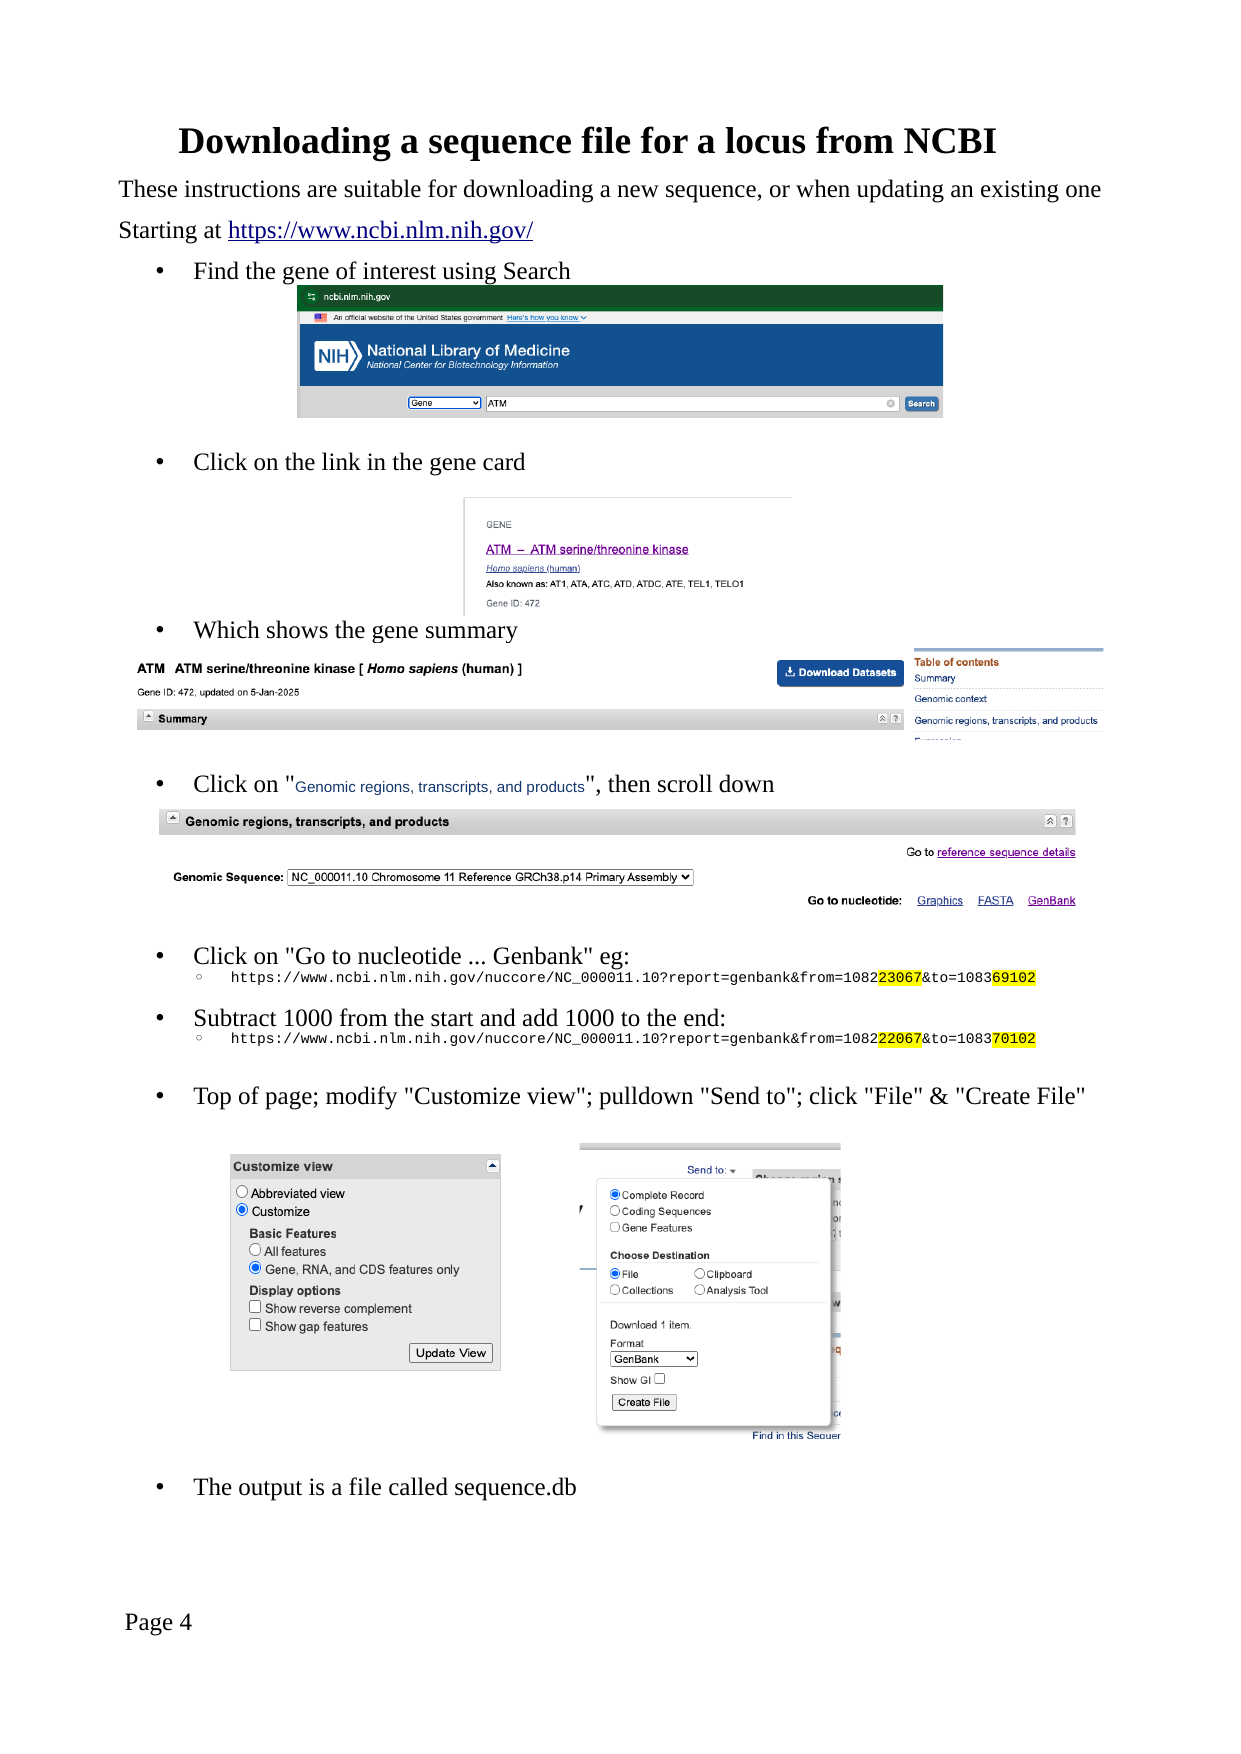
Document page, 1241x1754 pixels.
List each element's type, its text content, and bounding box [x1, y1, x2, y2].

list https://www.ncbi.nlm.nih.gov/nuccore/NC_000011.10?report=genbank&from=108222067&to=108370102 [193, 1032, 1122, 1048]
list Which shows the gene summary [156, 475, 1122, 644]
list Find the gene of interest using Search [156, 256, 1122, 285]
text These instructions are suitable for downloading a new sequence, or when updating an existing one [118, 174, 1122, 202]
picture [136, 643, 1104, 740]
picture [448, 475, 792, 616]
list https://www.ncbi.nlm.nih.gov/nuccore/NC_000011.10?report=genbank&from=108223067&to=108369102 [193, 970, 1122, 986]
list Click on "Go to nucleotide ... Genbank" eg: [156, 941, 1122, 970]
list Subtract 1000 from the start and add 1000 to the end: [156, 1003, 1122, 1032]
text Starting at https://www.ncbi.nlm.nih.gov/ [118, 215, 1122, 244]
picture [158, 797, 1083, 913]
picture [579, 1143, 841, 1439]
list Top of page; modify "Customize view"; pulldown "Send to"; click "File" & "Create File" [156, 1081, 1122, 1110]
list Click on "Genomic regions, transcripts, and products", then scroll down [156, 769, 1122, 797]
list Click on the link in the gene card [156, 447, 1122, 475]
picture [221, 1145, 508, 1372]
subtitle Downloading a sequence file for a locus from NCBI [118, 118, 1122, 161]
picture [297, 285, 944, 418]
list The output is a file called sequence.db [156, 1472, 1122, 1501]
